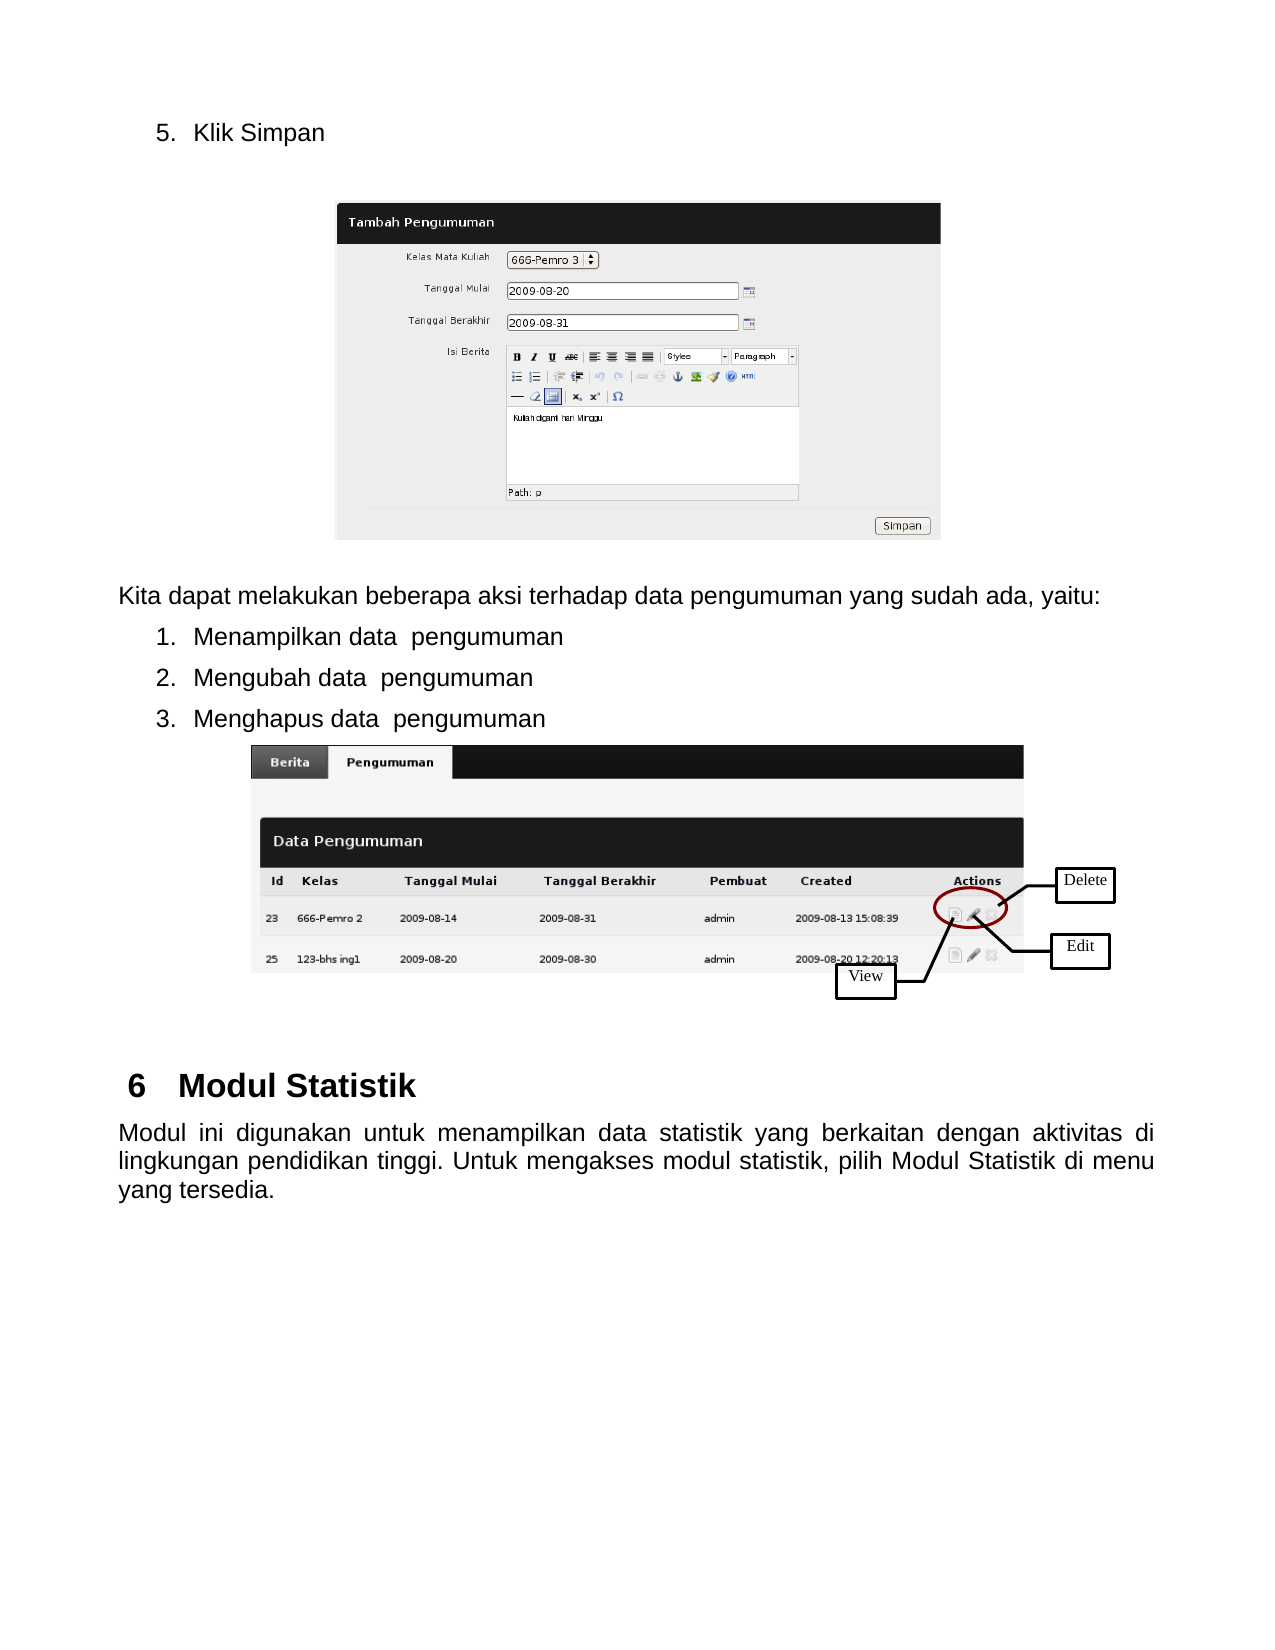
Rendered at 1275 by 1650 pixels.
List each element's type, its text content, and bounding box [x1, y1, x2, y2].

picture [334, 200, 941, 540]
picture [937, 890, 1004, 926]
list Mengubah data pengumuman [156, 663, 1157, 692]
picture [931, 927, 1024, 973]
list Klik Simpan [156, 118, 1157, 147]
picture [251, 745, 1024, 973]
list Menghapus data pengumuman [156, 704, 1157, 733]
picture [838, 966, 894, 973]
subtitle Modul Statistik [118, 1066, 1157, 1105]
picture [990, 891, 1024, 949]
text Modul ini digunakan untuk menampilkan data statistik yang berkaitan dengan aktivitas di lingkungan pendidikan tinggi. Untuk mengakses modul statistik, pilih Modul Statistik di menu yang tersedia. [118, 1117, 1157, 1204]
list Menampilkan data pengumuman [156, 622, 1157, 651]
text Kita dapat melakukan beberapa aksi terhadap data pengumuman yang sudah ada, yaitu: [118, 581, 1157, 609]
